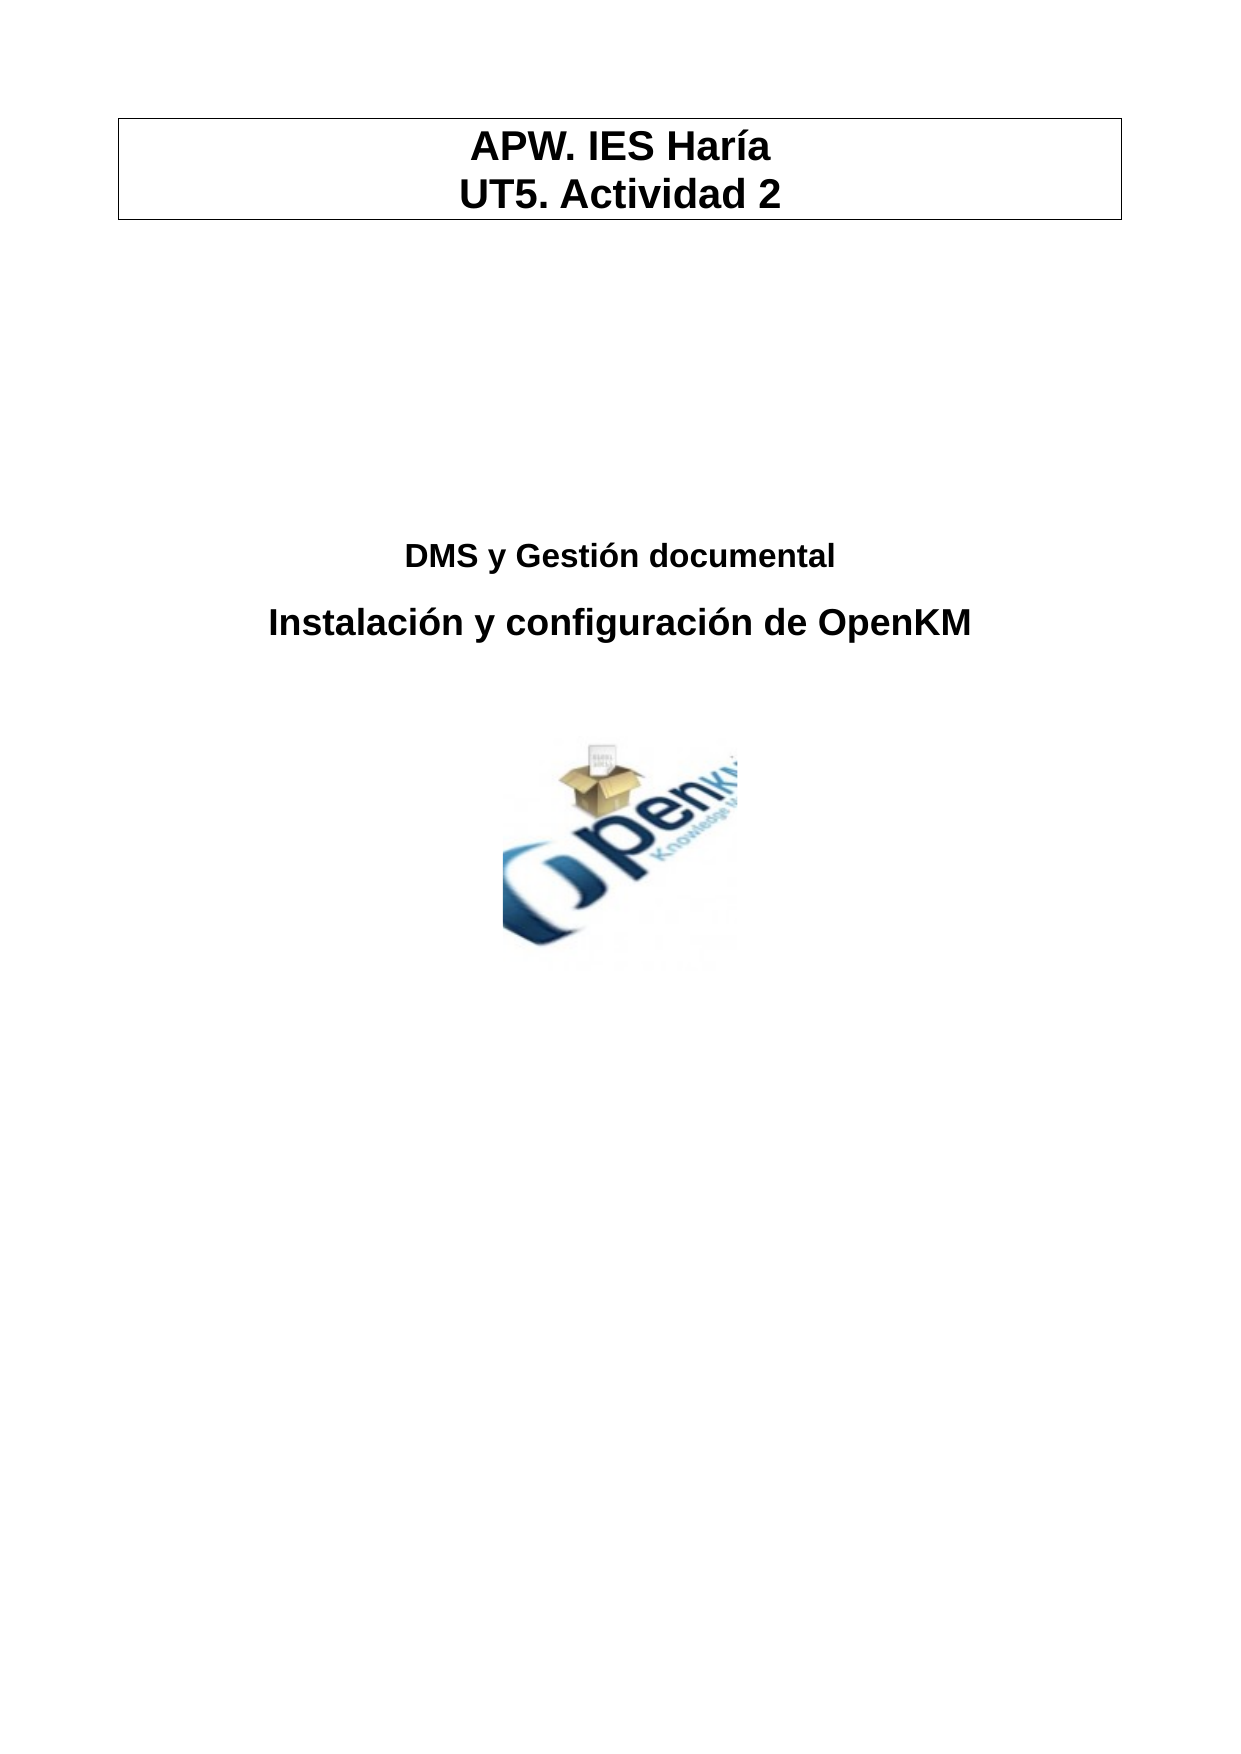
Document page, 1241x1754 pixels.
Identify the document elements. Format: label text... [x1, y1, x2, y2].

text UT5. Actividad 2 [119, 166, 1121, 219]
subtitle Instalación y configuración de OpenKM [118, 600, 1122, 643]
text APW. IES Haría [119, 119, 1121, 166]
text DMS y Gestión documental [118, 536, 1122, 575]
picture [502, 736, 738, 971]
